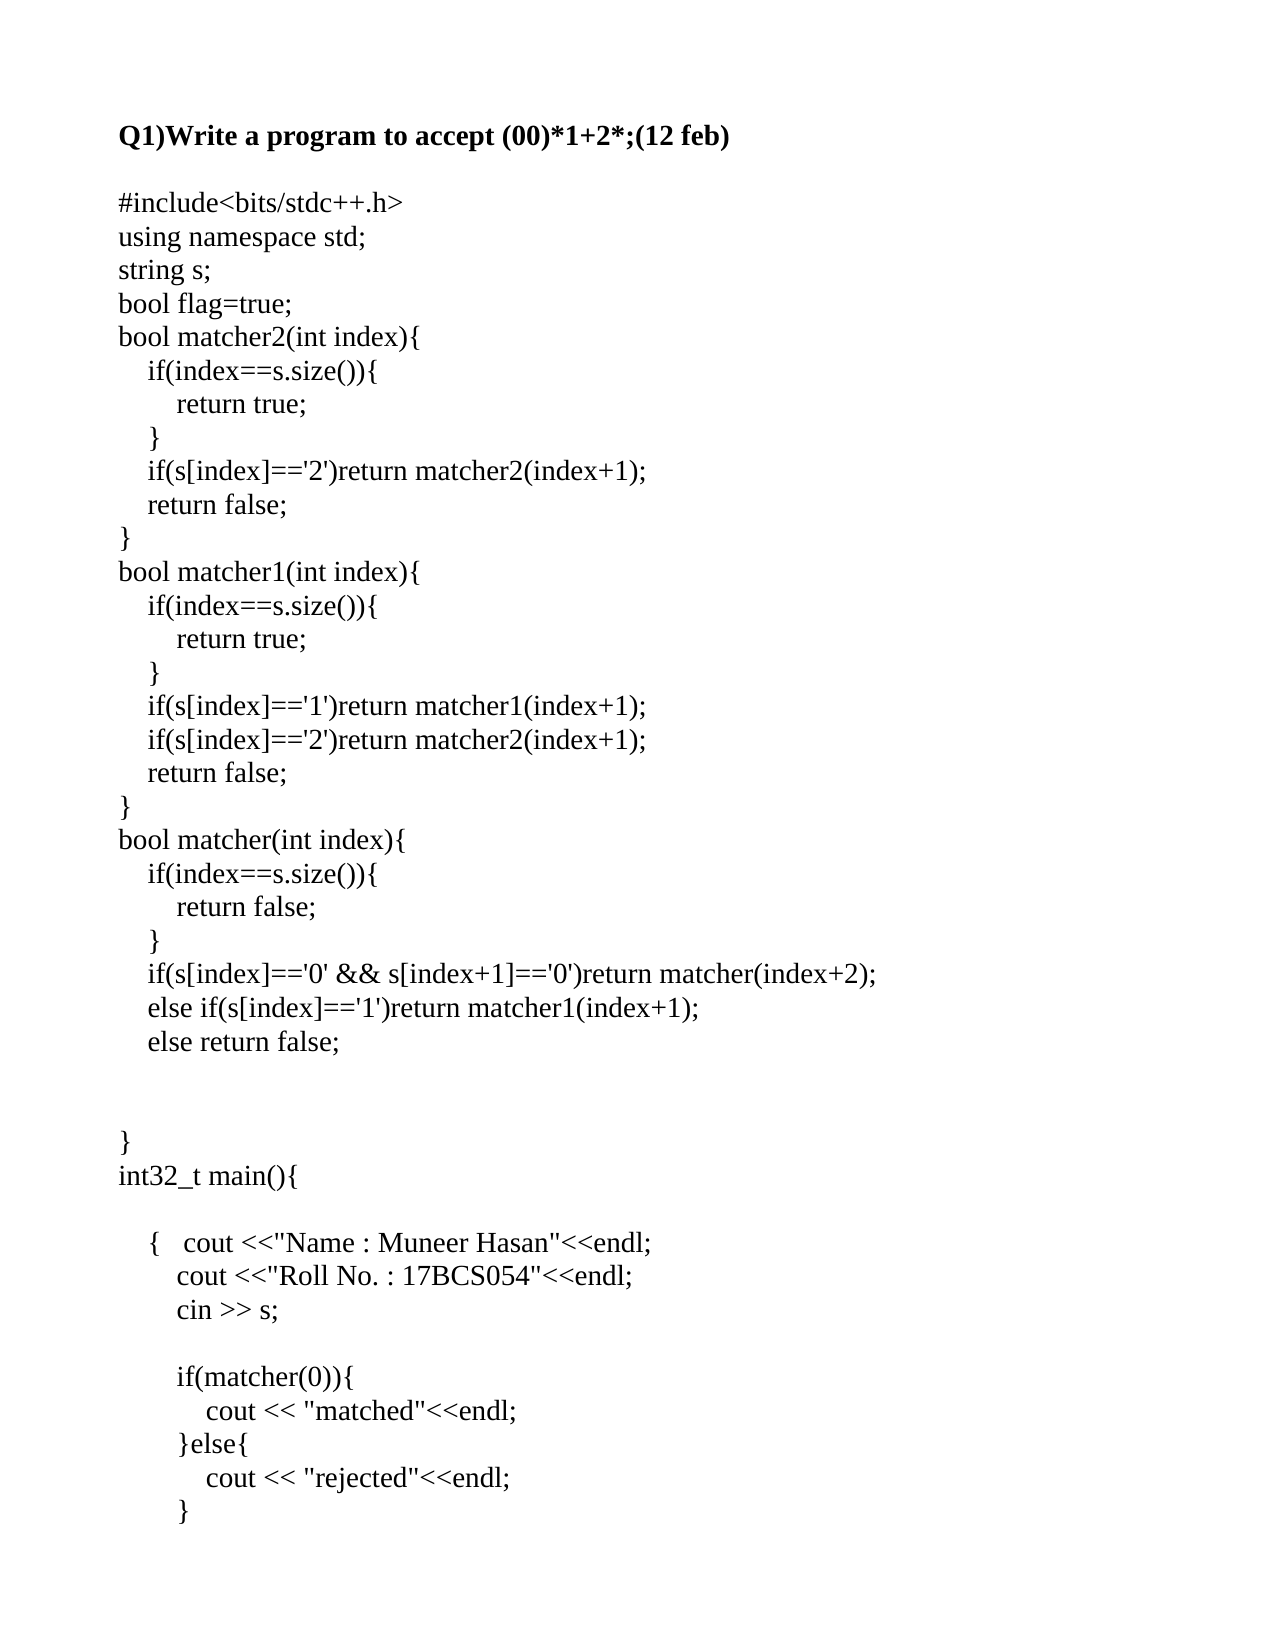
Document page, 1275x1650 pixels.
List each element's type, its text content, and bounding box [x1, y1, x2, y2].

text if(matcher(0)){ [118, 1359, 1157, 1393]
text Q1)Write a program to accept (00)*1+2*;(12 feb) [118, 118, 1157, 152]
text } [118, 1493, 1157, 1527]
text } [118, 923, 1157, 957]
text if(s[index]=='2')return matcher2(index+1); [118, 722, 1157, 755]
text cin >> s; [118, 1292, 1157, 1326]
text bool flag=true; [118, 286, 1157, 319]
text int32_t main(){ [118, 1158, 1157, 1191]
text return false; [118, 889, 1157, 923]
text } [118, 521, 1157, 554]
text if(s[index]=='2')return matcher2(index+1); [118, 453, 1157, 487]
text return false; [118, 487, 1157, 521]
text if(index==s.size()){ [118, 353, 1157, 386]
text } [118, 789, 1157, 822]
text bool matcher(int index){ [118, 822, 1157, 856]
text bool matcher1(int index){ [118, 554, 1157, 588]
text cout << "rejected"<<endl; [118, 1460, 1157, 1493]
text } [118, 420, 1157, 453]
text cout <<"Roll No. : 17BCS054"<<endl; [118, 1258, 1157, 1292]
text else if(s[index]=='1')return matcher1(index+1); [118, 990, 1157, 1024]
text if(s[index]=='1')return matcher1(index+1); [118, 688, 1157, 722]
text using namespace std; [118, 219, 1157, 252]
text bool matcher2(int index){ [118, 319, 1157, 353]
text string s; [118, 252, 1157, 286]
text return false; [118, 755, 1157, 789]
text cout << "matched"<<endl; [118, 1393, 1157, 1426]
text } [118, 655, 1157, 688]
text } [118, 1124, 1157, 1158]
text { cout <<"Name : Muneer Hasan"<<endl; [118, 1225, 1157, 1258]
text if(s[index]=='0' && s[index+1]=='0')return matcher(index+2); [118, 957, 1157, 990]
text else return false; [118, 1024, 1157, 1057]
text }else{ [118, 1426, 1157, 1460]
text if(index==s.size()){ [118, 588, 1157, 621]
text return true; [118, 621, 1157, 655]
text return true; [118, 386, 1157, 420]
text if(index==s.size()){ [118, 856, 1157, 889]
text #include<bits/stdc++.h> [118, 185, 1157, 219]
